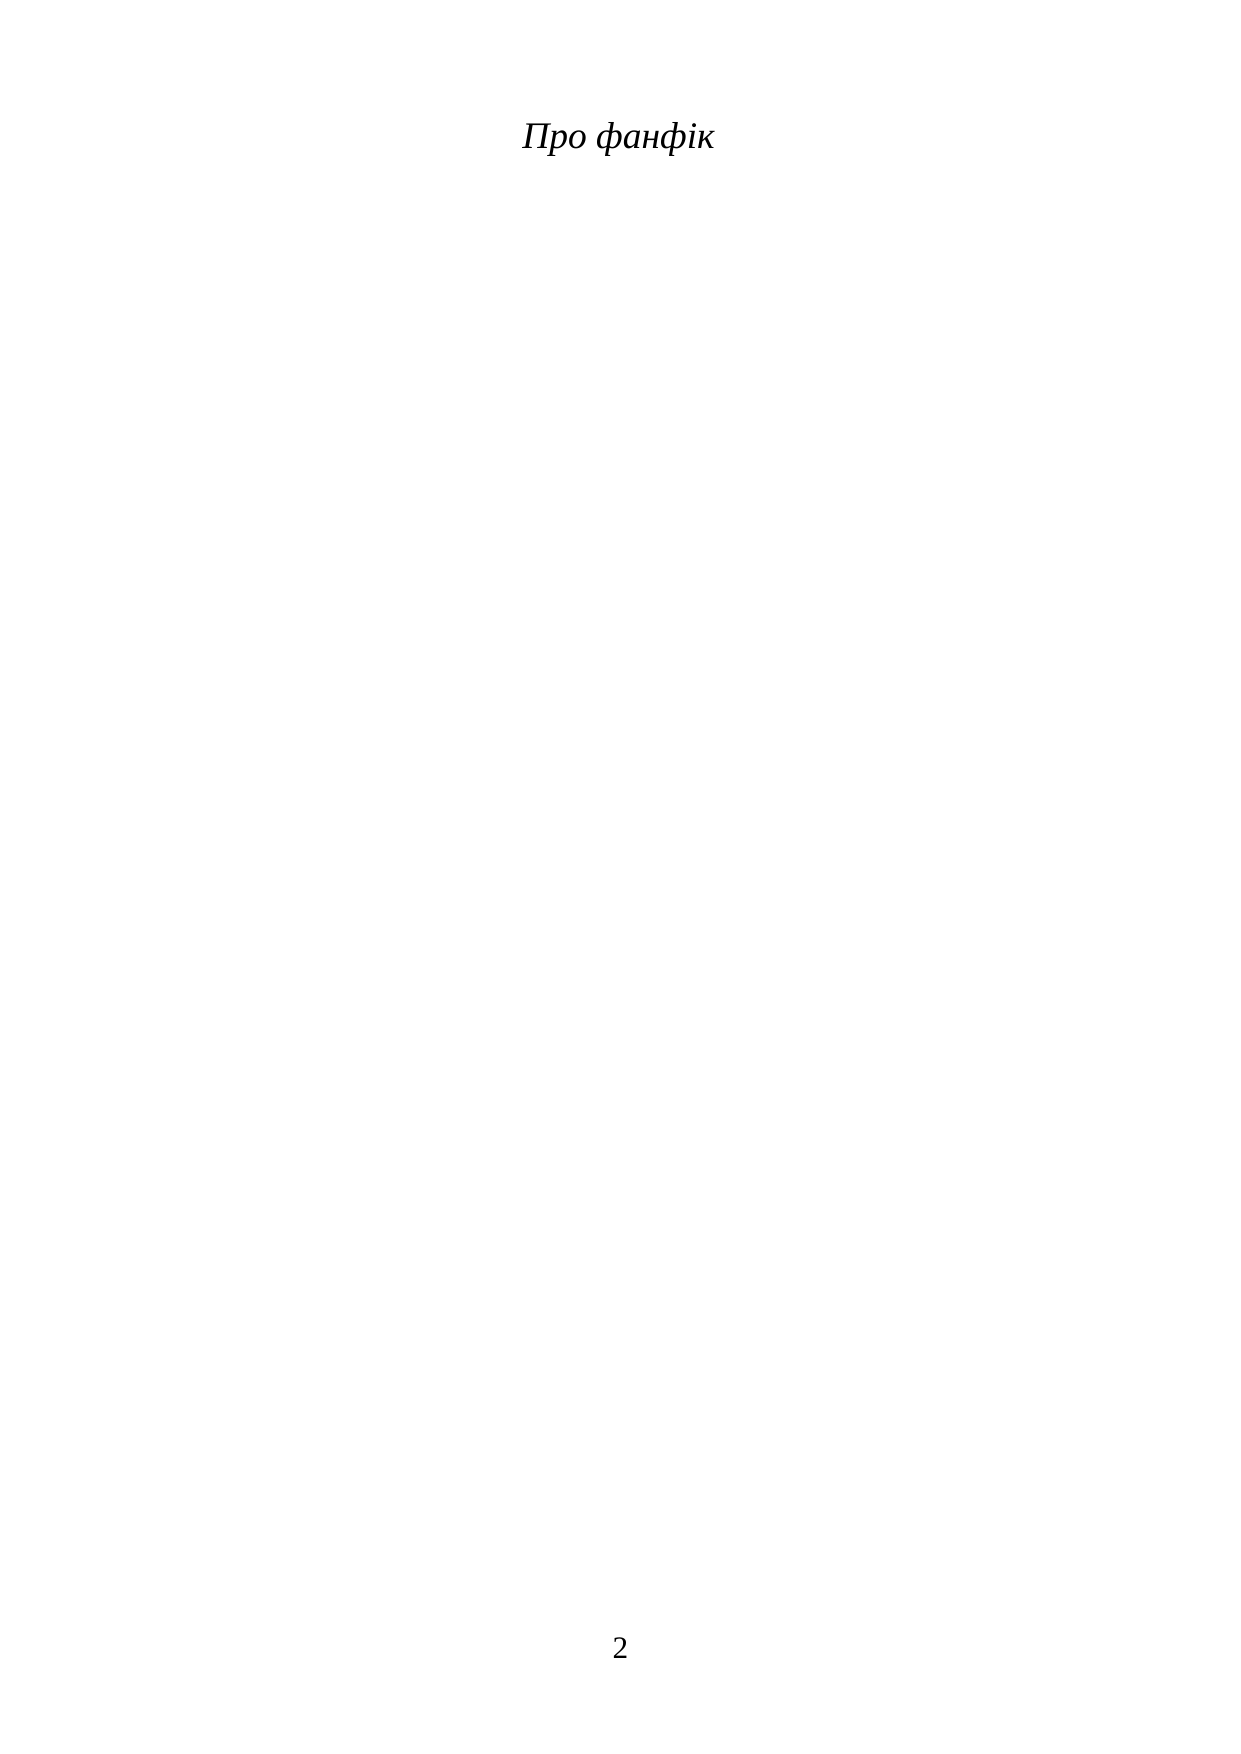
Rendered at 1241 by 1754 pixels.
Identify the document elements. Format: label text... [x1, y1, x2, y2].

subtitle Про фанфік [88, 113, 1152, 157]
